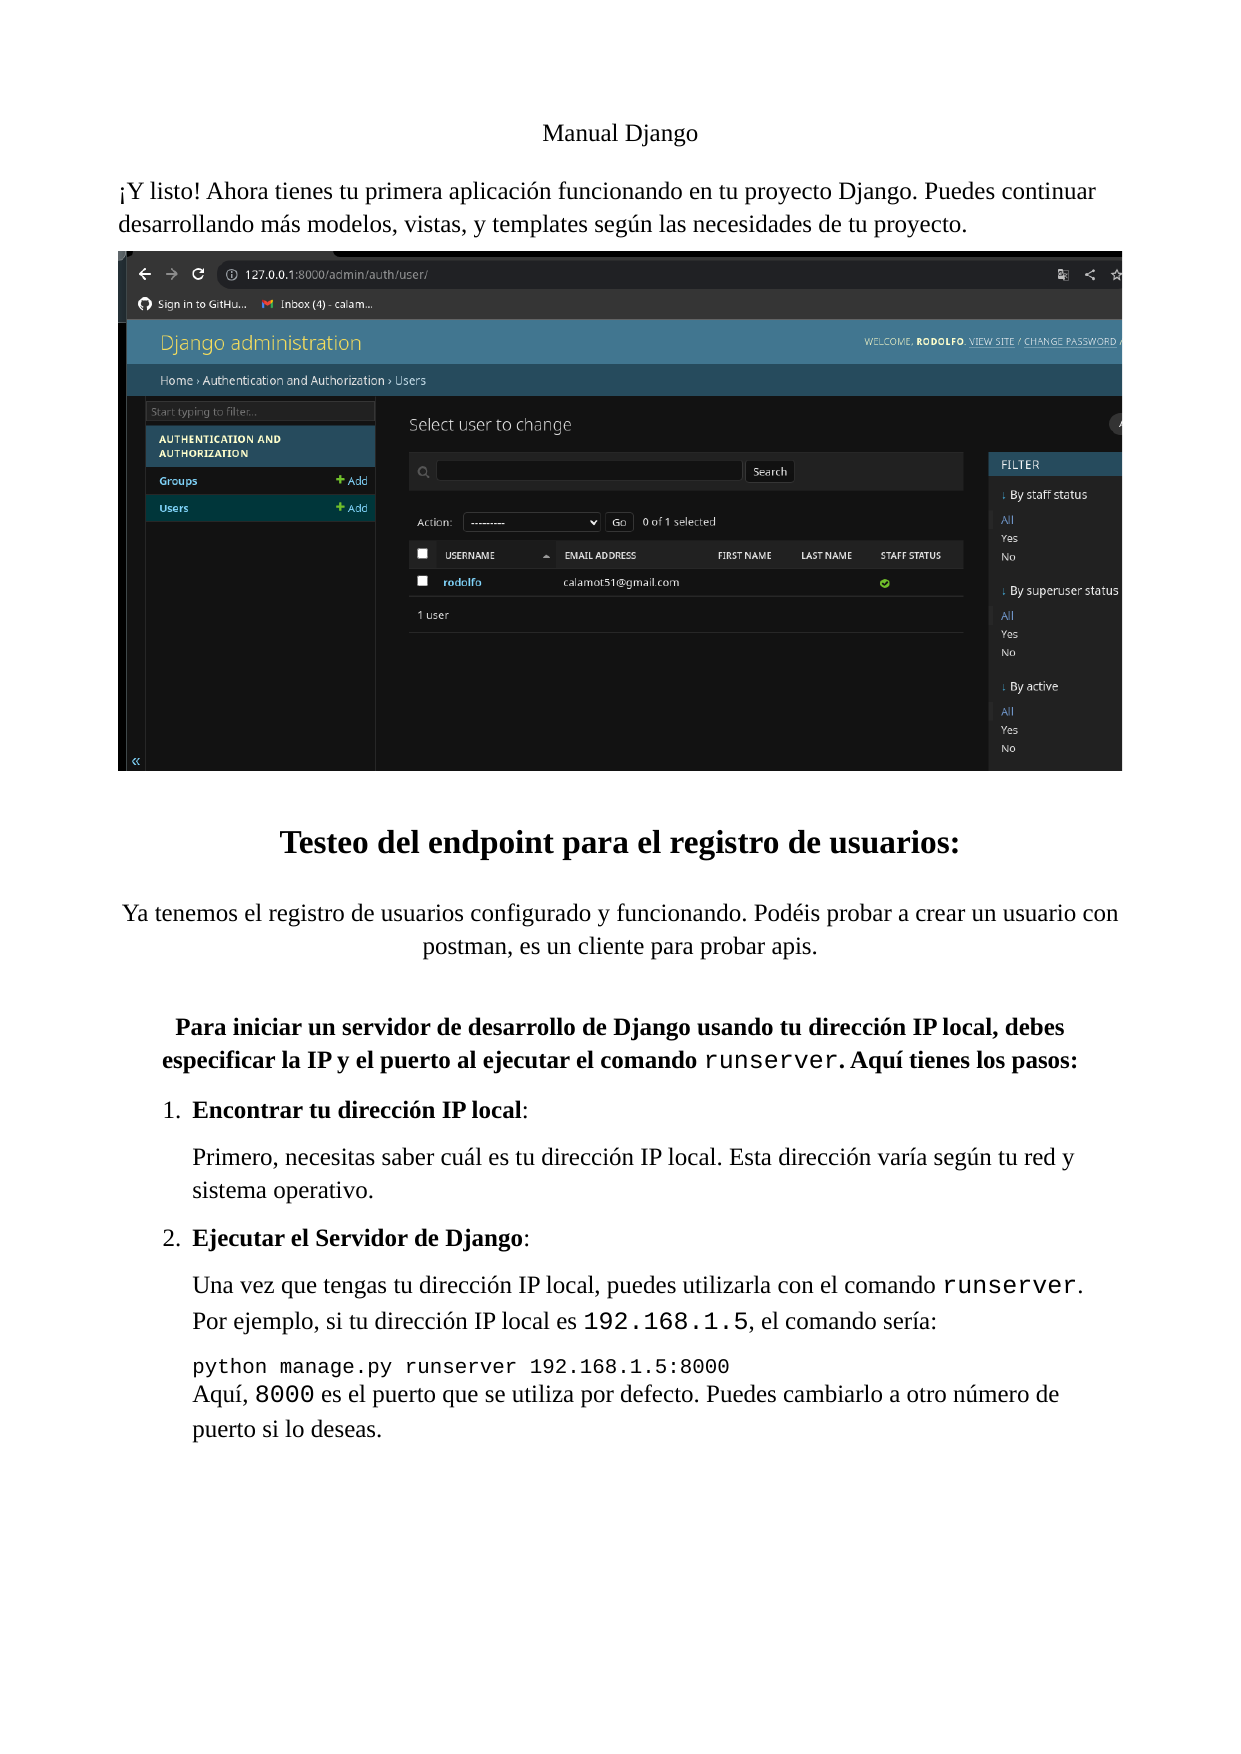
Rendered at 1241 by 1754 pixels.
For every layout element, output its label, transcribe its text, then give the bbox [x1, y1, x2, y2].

list Encontrar tu dirección IP local: [162, 1095, 1122, 1123]
list Aquí, 8000 es el puerto que se utiliza por defecto. Puedes cambiarlo a otro número de puerto si lo deseas. [162, 1379, 1122, 1443]
text Para iniciar un servidor de desarrollo de Django usando tu dirección IP local, debes especificar la IP y el puerto al ejecutar el comando runserver. Aquí tienes los pasos: [118, 1012, 1122, 1076]
list Primero, necesitas saber cuál es tu dirección IP local. Esta dirección varía según tu red y sistema operativo. [162, 1142, 1122, 1204]
text Testeo del endpoint para el registro de usuarios: Ya tenemos el registro de usuarios configurado y funcionando. Podéis probar a crear un usuario con postman, es un cliente para probar apis. [118, 822, 1122, 993]
text ¡Y listo! Ahora tienes tu primera aplicación funcionando en tu proyecto Django. Puedes continuar desarrollando más modelos, vistas, y templates según las necesidades de tu proyecto. [118, 176, 1122, 238]
list Una vez que tengas tu dirección IP local, puedes utilizarla con el comando runserver. Por ejemplo, si tu dirección IP local es 192.168.1.5, el comando sería: [162, 1271, 1122, 1337]
list python manage.py runserver 192.168.1.5:8000 [162, 1356, 1122, 1379]
picture [118, 251, 1123, 771]
list Ejecutar el Servidor de Django: [162, 1223, 1122, 1252]
